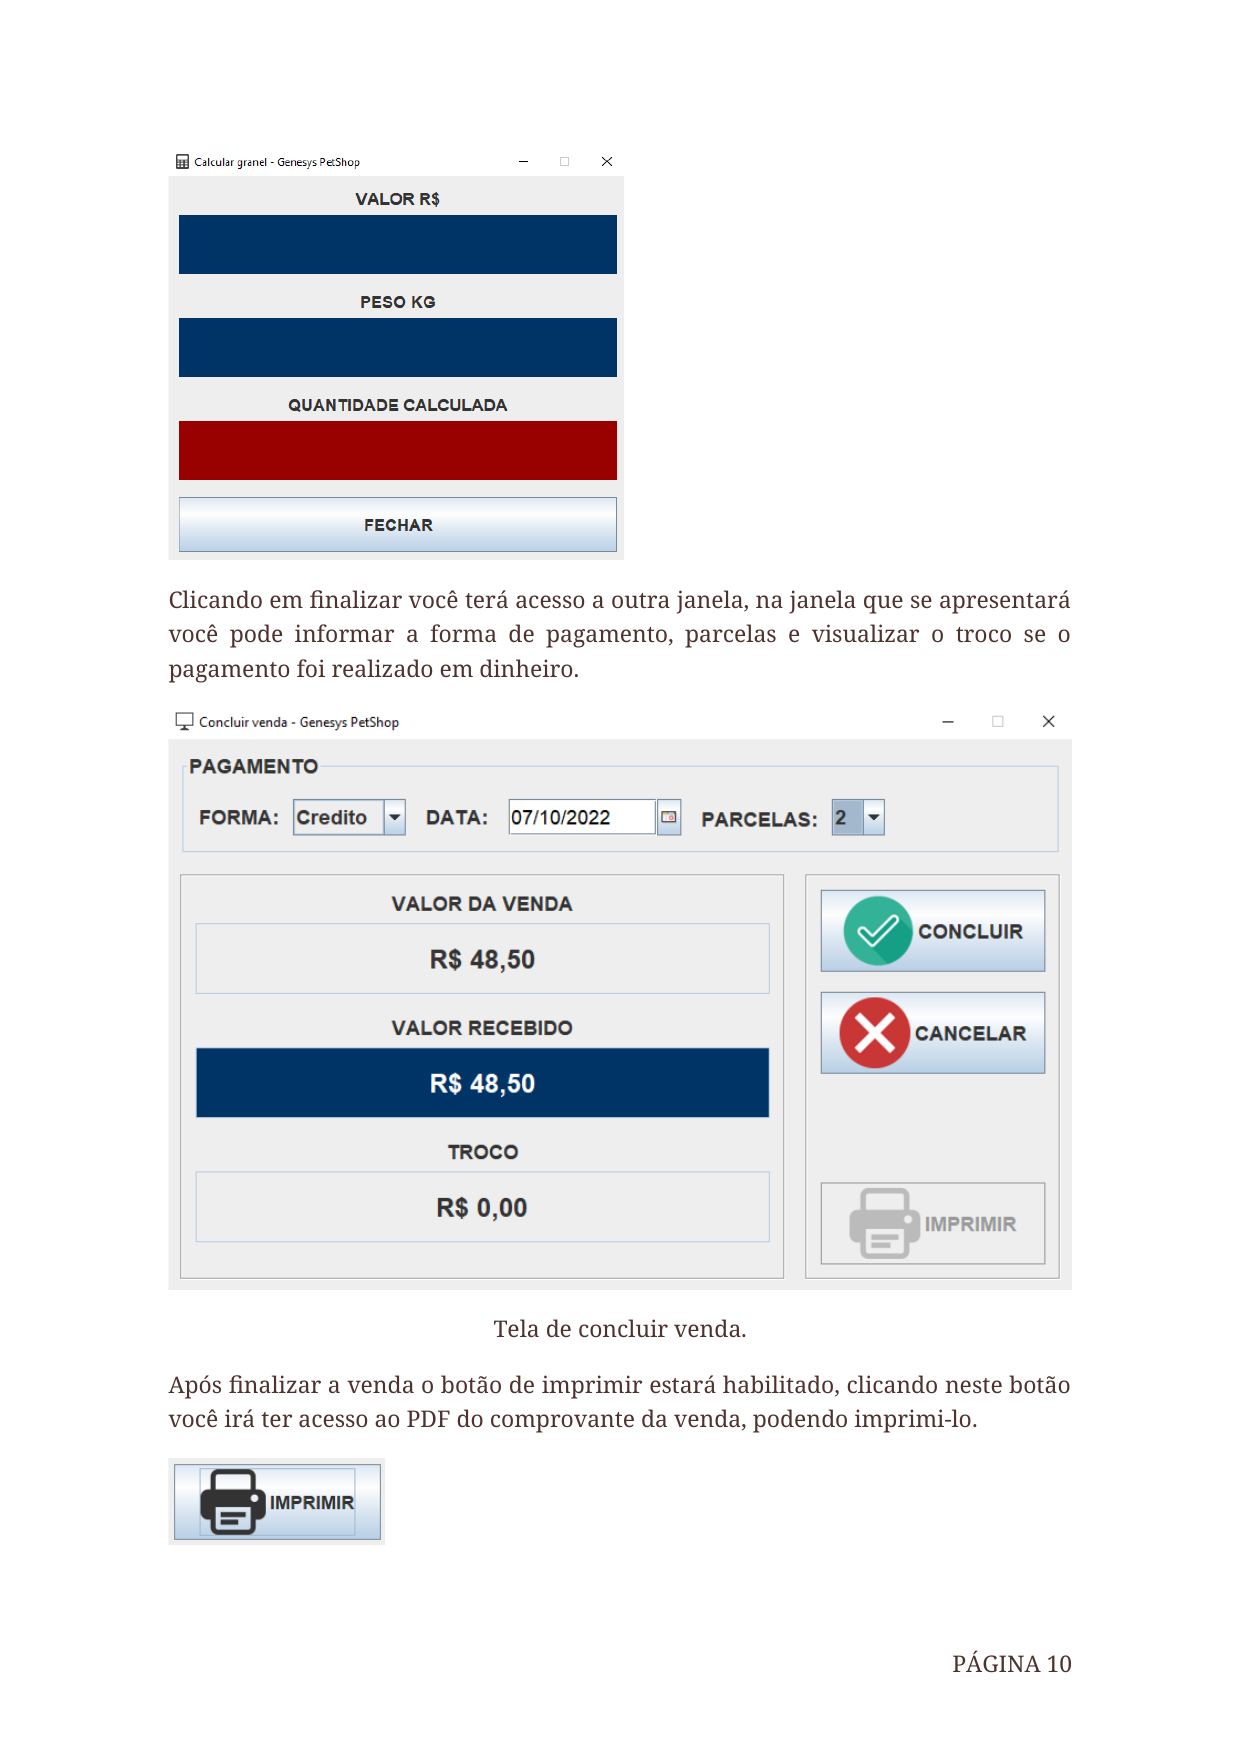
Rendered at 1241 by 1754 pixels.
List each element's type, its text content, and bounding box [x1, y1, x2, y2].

text Clicando em finalizar você terá acesso a outra janela, na janela que se apresentará você pode informar a forma de pagamento, parcelas e visualizar o troco se o pagamento foi realizado em dinheiro. [168, 584, 1072, 684]
picture [168, 150, 625, 560]
picture [168, 707, 1072, 1290]
text Após finalizar a venda o botão de imprimir estará habilitado, clicando neste botão você irá ter acesso ao PDF do comprovante da venda, podendo imprimi-lo. [168, 1369, 1072, 1434]
picture [168, 1458, 386, 1545]
text Tela de concluir venda. [168, 1313, 1072, 1345]
